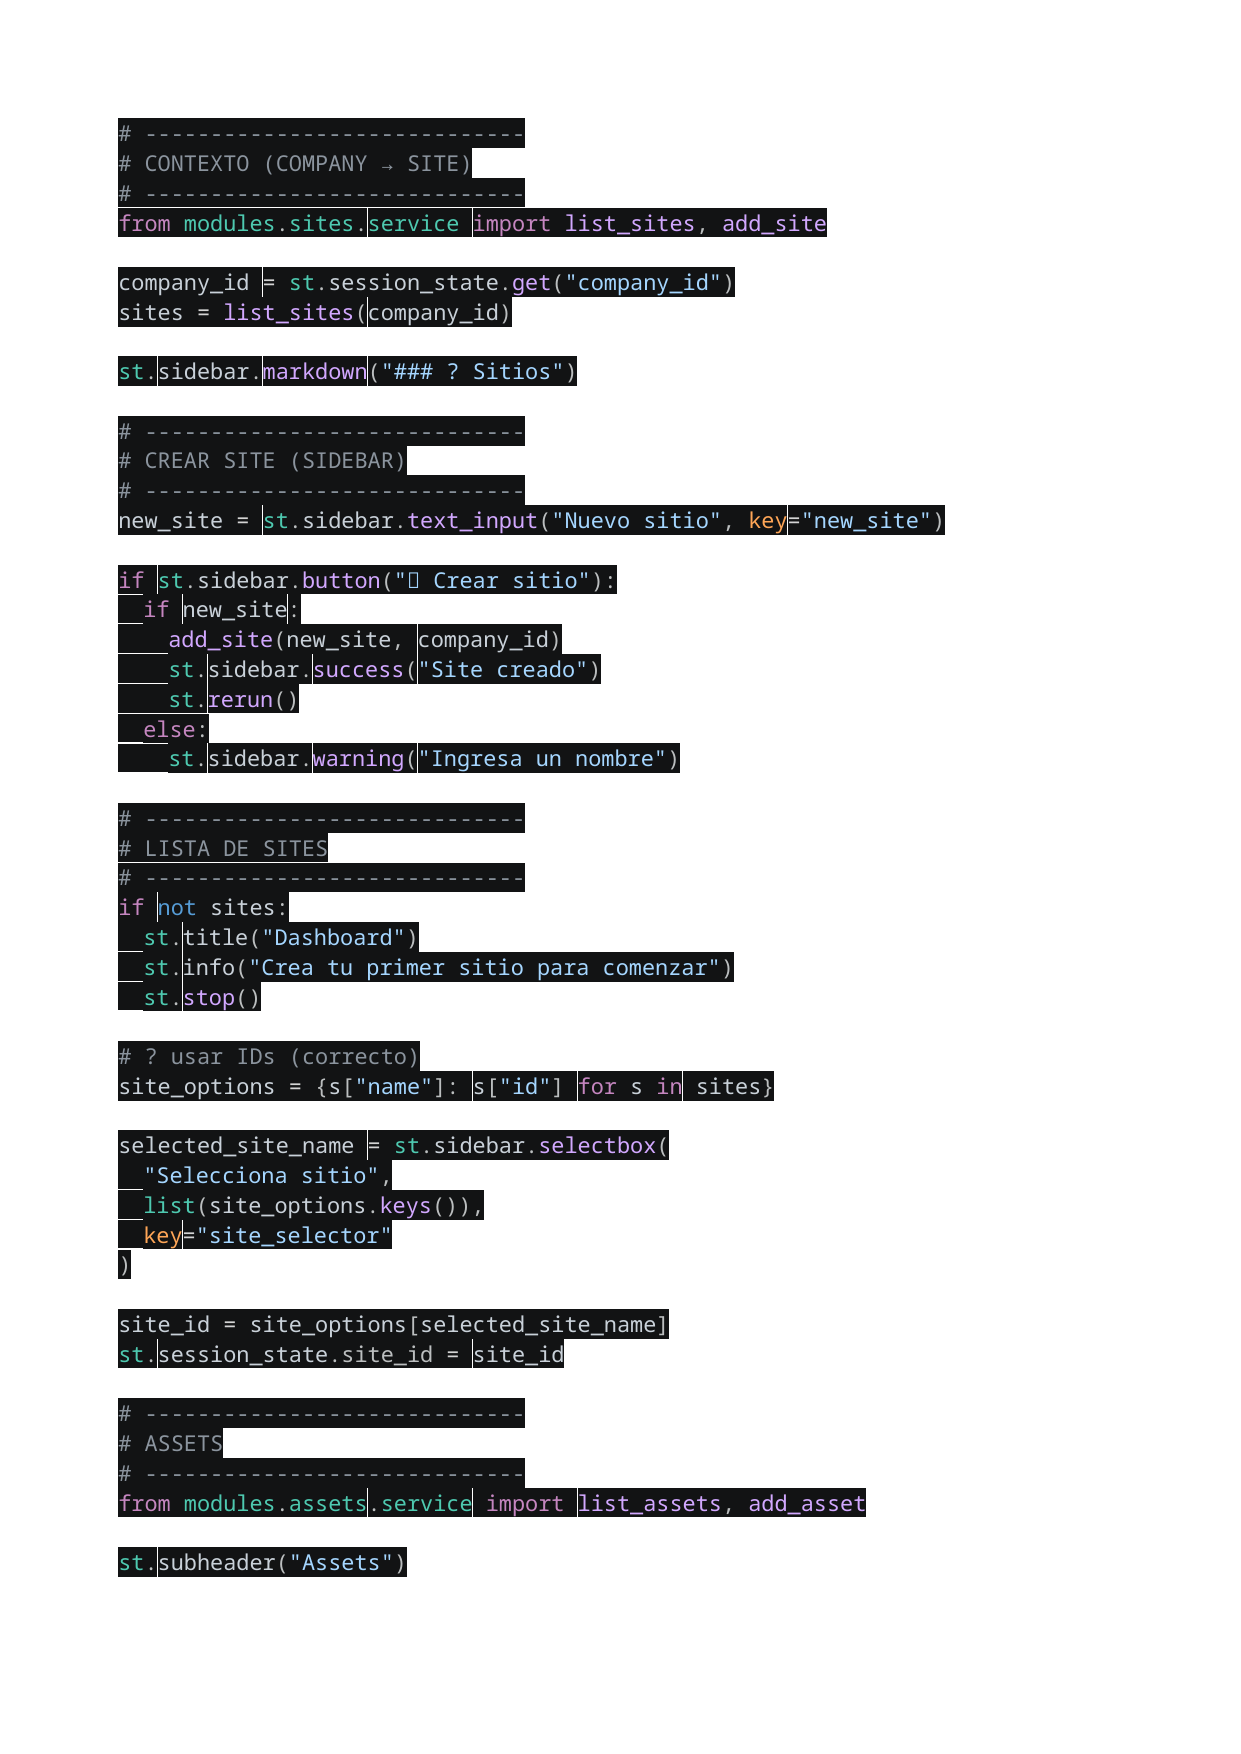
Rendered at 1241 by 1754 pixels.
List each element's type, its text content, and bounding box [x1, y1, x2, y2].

text st.sidebar.success("Site creado") [118, 654, 1122, 684]
text st.info("Crea tu primer sitio para comenzar") [118, 952, 1122, 982]
text st.sidebar.markdown("### ? Sitios") [118, 356, 1122, 386]
text if new_site: [118, 594, 1122, 624]
text # LISTA DE SITES [118, 833, 1122, 862]
text # ----------------------------- [118, 118, 1122, 148]
text selected_site_name = st.sidebar.selectbox( [118, 1130, 1122, 1160]
text # ----------------------------- [118, 803, 1122, 833]
text ) [118, 1249, 1122, 1279]
text if st.sidebar.button("➕ Crear sitio"): [118, 564, 1122, 594]
text # ----------------------------- [118, 1458, 1122, 1488]
text st.session_state.site_id = site_id [118, 1339, 1122, 1368]
text site_options = {s["name"]: s["id"] for s in sites} [118, 1071, 1122, 1101]
text # ----------------------------- [118, 475, 1122, 505]
text st.sidebar.warning("Ingresa un nombre") [118, 743, 1122, 773]
text # ----------------------------- [118, 862, 1122, 892]
text # ? usar IDs (correcto) [118, 1041, 1122, 1071]
text st.rerun() [118, 684, 1122, 713]
text add_site(new_site, company_id) [118, 624, 1122, 654]
text # ----------------------------- [118, 1398, 1122, 1428]
text # CREAR SITE (SIDEBAR) [118, 446, 1122, 475]
text company_id = st.session_state.get("company_id") [118, 267, 1122, 297]
text from modules.assets.service import list_assets, add_asset [118, 1488, 1122, 1517]
text list(site_options.keys()), [118, 1190, 1122, 1220]
text "Selecciona sitio", [118, 1160, 1122, 1190]
text # ASSETS [118, 1428, 1122, 1458]
text sites = list_sites(company_id) [118, 297, 1122, 327]
text st.subheader("Assets") [118, 1547, 1122, 1577]
text if not sites: [118, 892, 1122, 922]
text st.stop() [118, 982, 1122, 1011]
text site_id = site_options[selected_site_name] [118, 1309, 1122, 1339]
text else: [118, 713, 1122, 743]
text st.title("Dashboard") [118, 922, 1122, 952]
text # CONTEXTO (COMPANY → SITE) [118, 148, 1122, 178]
text new_site = st.sidebar.text_input("Nuevo sitio", key="new_site") [118, 505, 1122, 535]
text # ----------------------------- [118, 178, 1122, 207]
text from modules.sites.service import list_sites, add_site [118, 207, 1122, 237]
text key="site_selector" [118, 1220, 1122, 1249]
text # ----------------------------- [118, 416, 1122, 446]
